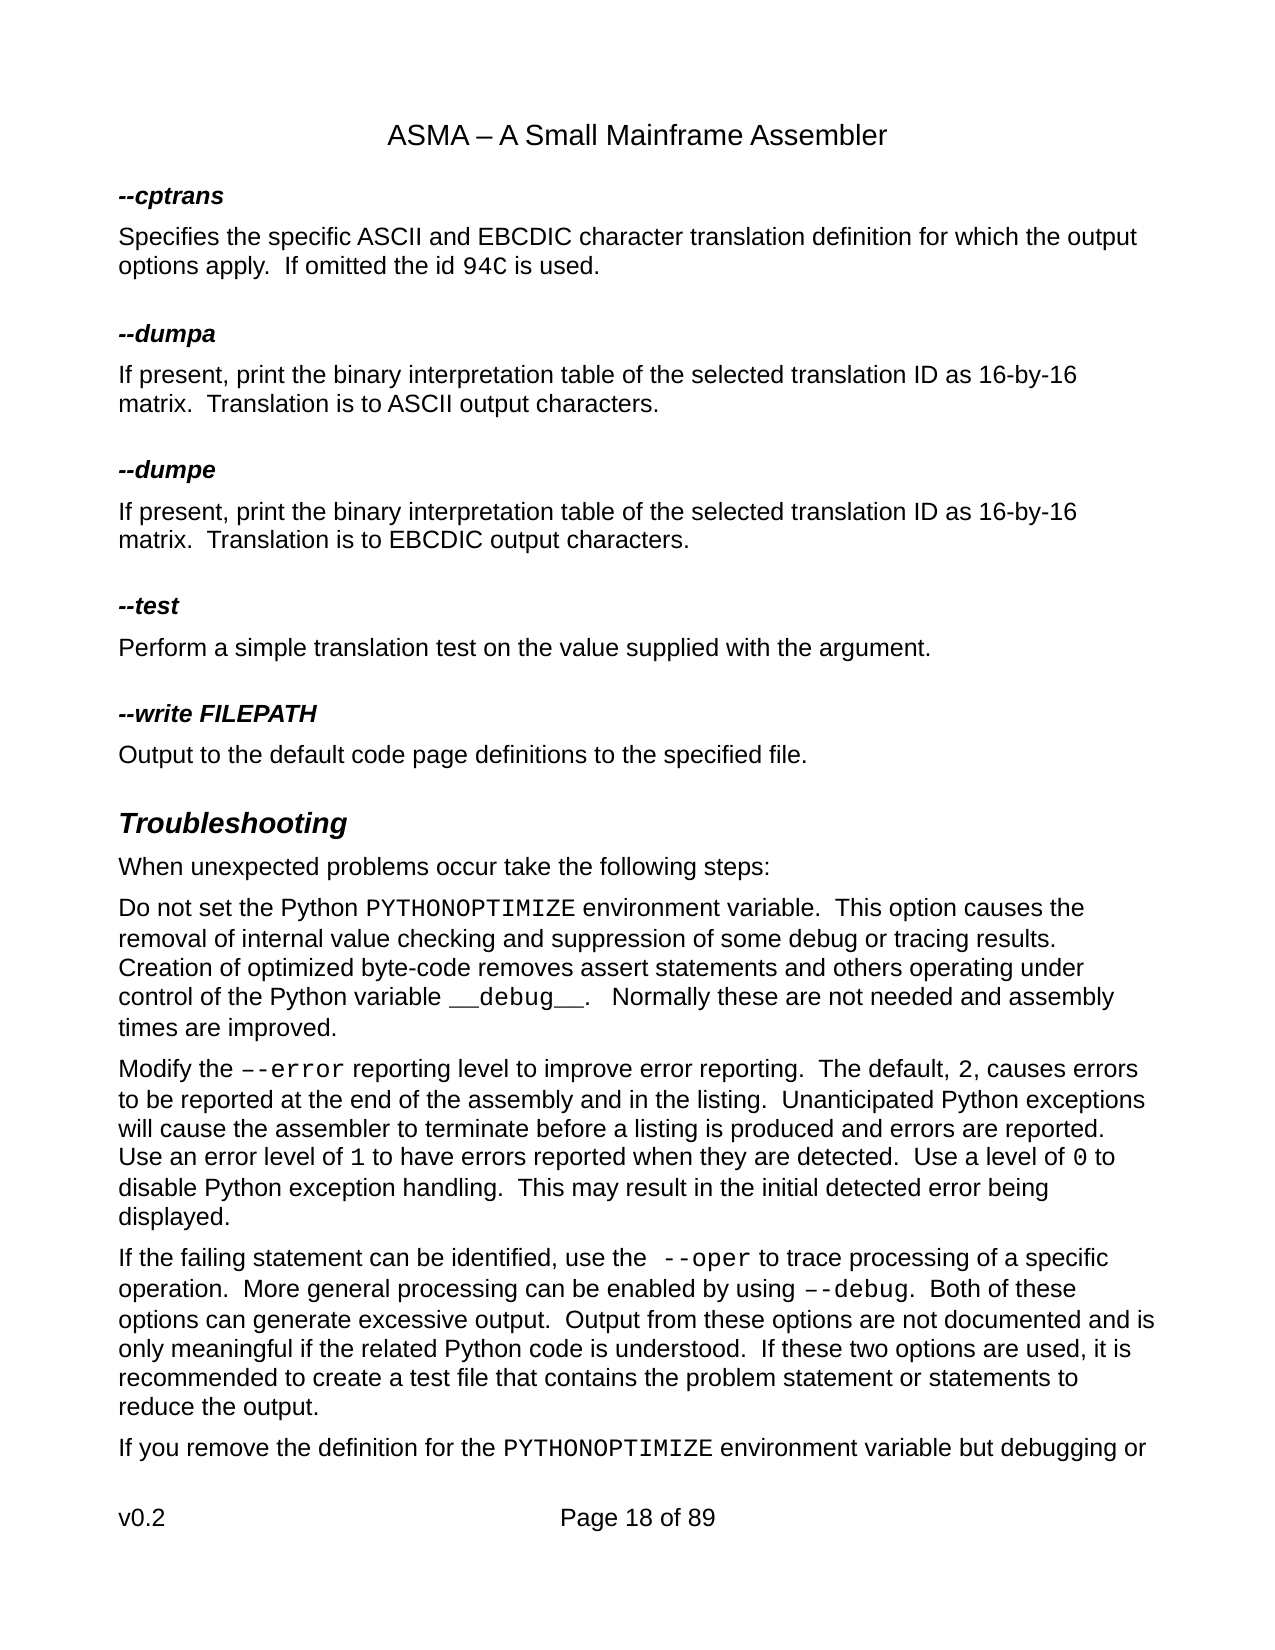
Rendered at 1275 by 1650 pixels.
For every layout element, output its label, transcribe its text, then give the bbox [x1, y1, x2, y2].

text Output to the default code page definitions to the specified file. [118, 740, 1157, 768]
subtitle --dumpa [118, 319, 1157, 348]
subtitle --test [118, 591, 1157, 620]
text Specifies the specific ASCII and EBCDIC character translation definition for which the output options apply. If omitted the id 94C is used. [118, 222, 1157, 282]
subtitle --write FILEPATH [118, 699, 1157, 727]
text Modify the –-error reporting level to improve error reporting. The default, 2, causes errors to be reported at the end of the assembly and in the listing. Unanticipated Python exceptions will cause the assembler to terminate before a listing is produced and errors are reported. Use an error level of 1 to have errors reported when they are detected. Use a level of 0 to disable Python exception handling. This may result in the initial detected error being displayed. [118, 1054, 1157, 1231]
text When unexpected problems occur take the following steps: [118, 852, 1157, 881]
subtitle --dumpe [118, 455, 1157, 484]
text If present, print the binary interpretation table of the selected translation ID as 16-by-16 matrix. Translation is to ASCII output characters. [118, 360, 1157, 418]
text If you remove the definition for the PYTHONOPTIMIZE environment variable but debugging or [118, 1433, 1157, 1464]
subtitle Troubleshooting [118, 806, 1157, 839]
subtitle --cptrans [118, 181, 1157, 210]
text If present, print the binary interpretation table of the selected translation ID as 16-by-16 matrix. Translation is to EBCDIC output characters. [118, 496, 1157, 554]
text Perform a simple translation test on the value supplied with the argument. [118, 632, 1157, 661]
text Do not set the Python PYTHONOPTIMIZE environment variable. This option causes the removal of internal value checking and suppression of some debug or tracing results. Creation of optimized byte-code removes assert statements and others operating under control of the Python variable __debug__. Normally these are not needed and assembly times are improved. [118, 893, 1157, 1041]
text If the failing statement can be identified, use the --oper to trace processing of a specific operation. More general processing can be enabled by using –-debug. Both of these options can generate excessive output. Output from these options are not documented and is only meaningful if the related Python code is understood. If these two options are used, it is recommended to create a test file that contains the problem statement or statements to reduce the output. [118, 1243, 1157, 1420]
